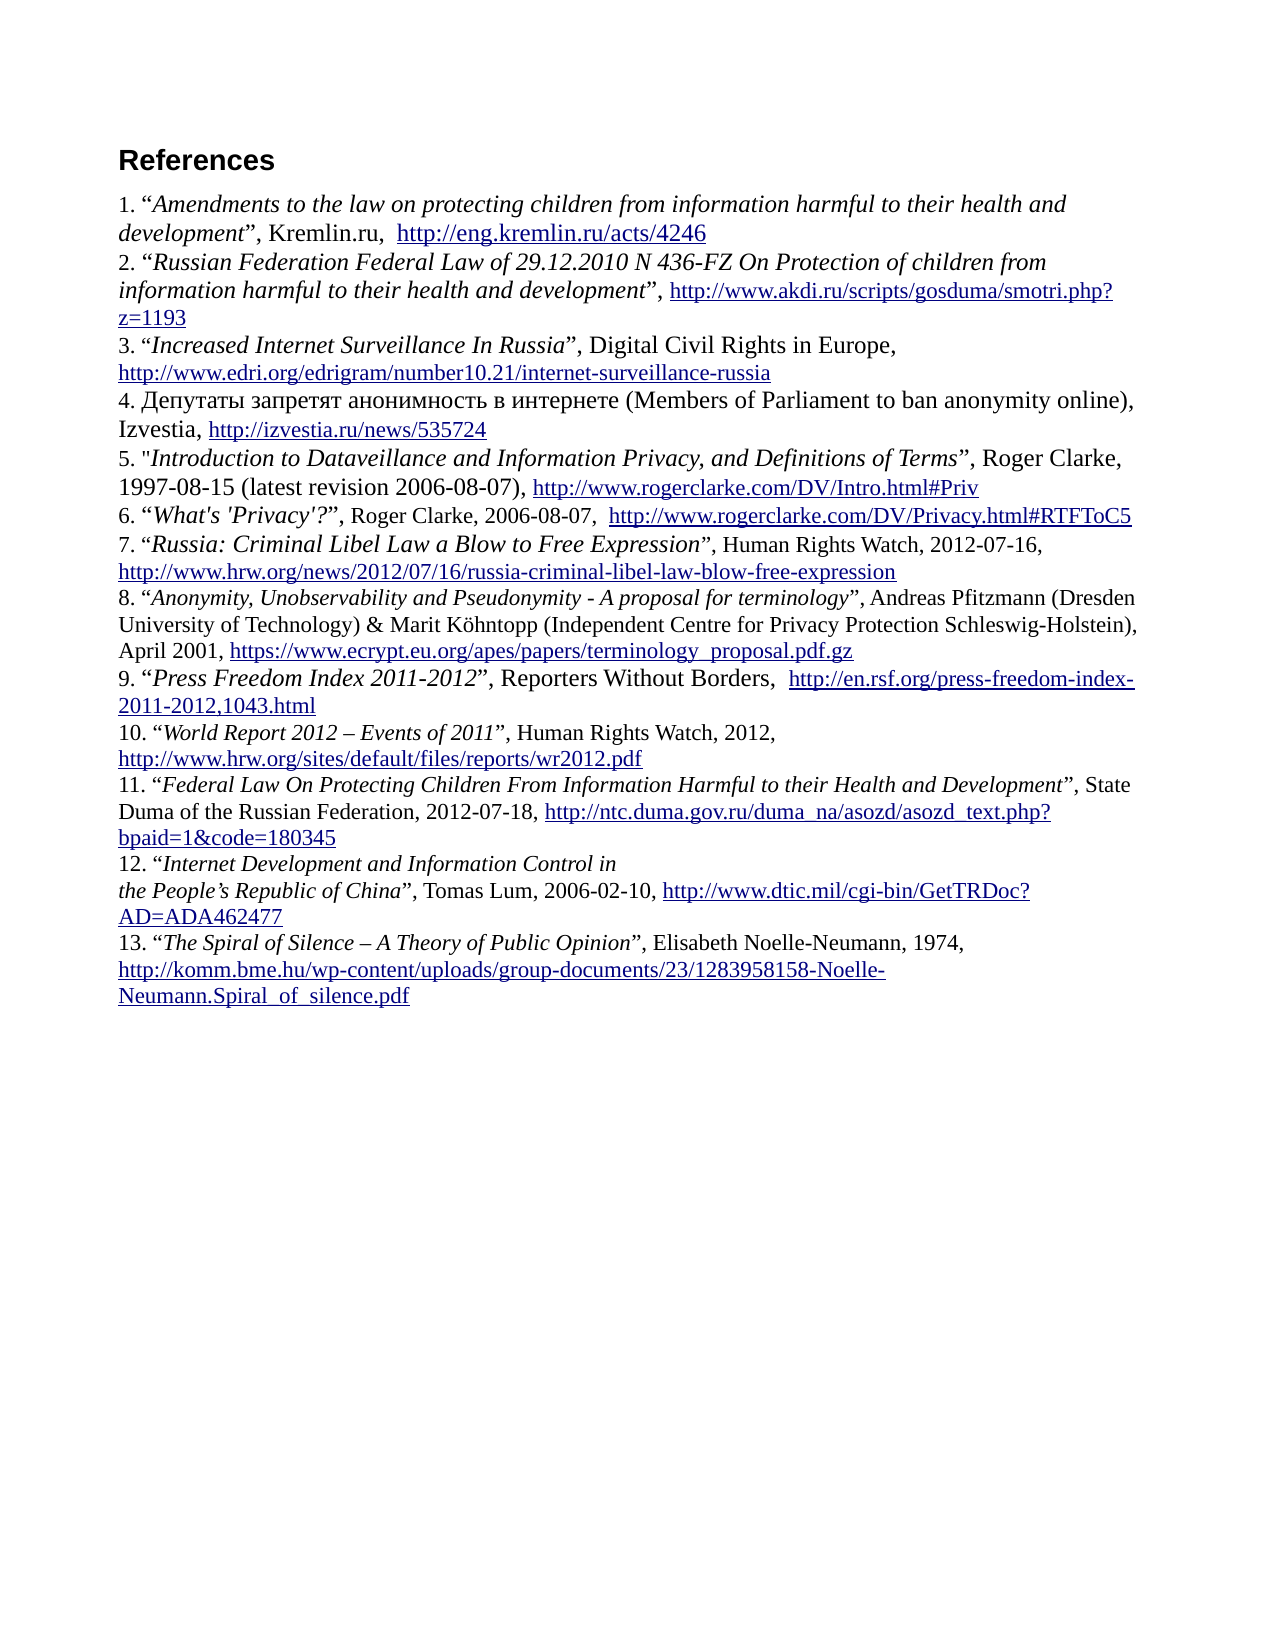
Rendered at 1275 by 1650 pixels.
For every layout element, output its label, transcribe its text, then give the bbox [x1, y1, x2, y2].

text 12. “Internet Development and Information Control in [118, 850, 1157, 877]
text 3. “Increased Internet Surveillance In Russia”, Digital Civil Rights in Europe, http://www.edri.org/edrigram/number10.21/internet-surveillance-russia [118, 331, 1157, 386]
text 6. “What's 'Privacy'?”, Roger Clarke, 2006-08-07, http://www.rogerclarke.com/DV/Privacy.html#RTFToC5 [118, 501, 1157, 529]
text 13. “The Spiral of Silence – A Theory of Public Opinion”, Elisabeth Noelle-Neumann, 1974, http://komm.bme.hu/wp-content/uploads/group-documents/23/1283958158-Noelle-Neumann.Spiral_of_silence.pdf [118, 929, 1157, 1008]
text 5. "Introduction to Dataveillance and Information Privacy, and Definitions of Terms”, Roger Clarke, 1997-08-15 (latest revision 2006-08-07), http://www.rogerclarke.com/DV/Intro.html#Priv [118, 443, 1157, 501]
text 1. “Amendments to the law on protecting children from information harmful to their health and development”, Kremlin.ru, http://eng.kremlin.ru/acts/4246 [118, 189, 1157, 247]
text 9. “Press Freedom Index 2011-2012”, Reporters Without Borders, http://en.rsf.org/press-freedom-index-2011-2012,1043.html [118, 663, 1157, 719]
text 11. “Federal Law On Protecting Children From Information Harmful to their Health and Development”, State Duma of the Russian Federation, 2012-07-18, http://ntc.duma.gov.ru/duma_na/asozd/asozd_text.php?bpaid=1&code=180345 [118, 771, 1157, 850]
text 10. “World Report 2012 – Events of 2011”, Human Rights Watch, 2012, http://www.hrw.org/sites/default/files/reports/wr2012.pdf [118, 719, 1157, 771]
text 4. Депутаты запретят анонимность в интернете (Members of Parliament to ban anonymity online), Izvestia, http://izvestia.ru/news/535724 [118, 386, 1157, 443]
text the People’s Republic of China”, Tomas Lum, 2006-02-10, http://www.dtic.mil/cgi-bin/GetTRDoc?AD=ADA462477 [118, 877, 1157, 929]
text 2. “Russian Federation Federal Law of 29.12.2010 N 436-FZ On Protection of children from information harmful to their health and development”, http://www.akdi.ru/scripts/gosduma/smotri.php?z=1193 [118, 247, 1157, 331]
subtitle References [118, 143, 1157, 177]
text 7. “Russia: Criminal Libel Law a Blow to Free Expression”, Human Rights Watch, 2012-07-16, http://www.hrw.org/news/2012/07/16/russia-criminal-libel-law-blow-free-expression [118, 529, 1157, 584]
text 8. “Anonymity, Unobservability and Pseudonymity - A proposal for terminology”, Andreas Pfitzmann (Dresden University of Technology) & Marit Köhntopp (Independent Centre for Privacy Protection Schleswig-Holstein), April 2001, https://www.ecrypt.eu.org/apes/papers/terminology_proposal.pdf.gz [118, 584, 1157, 663]
